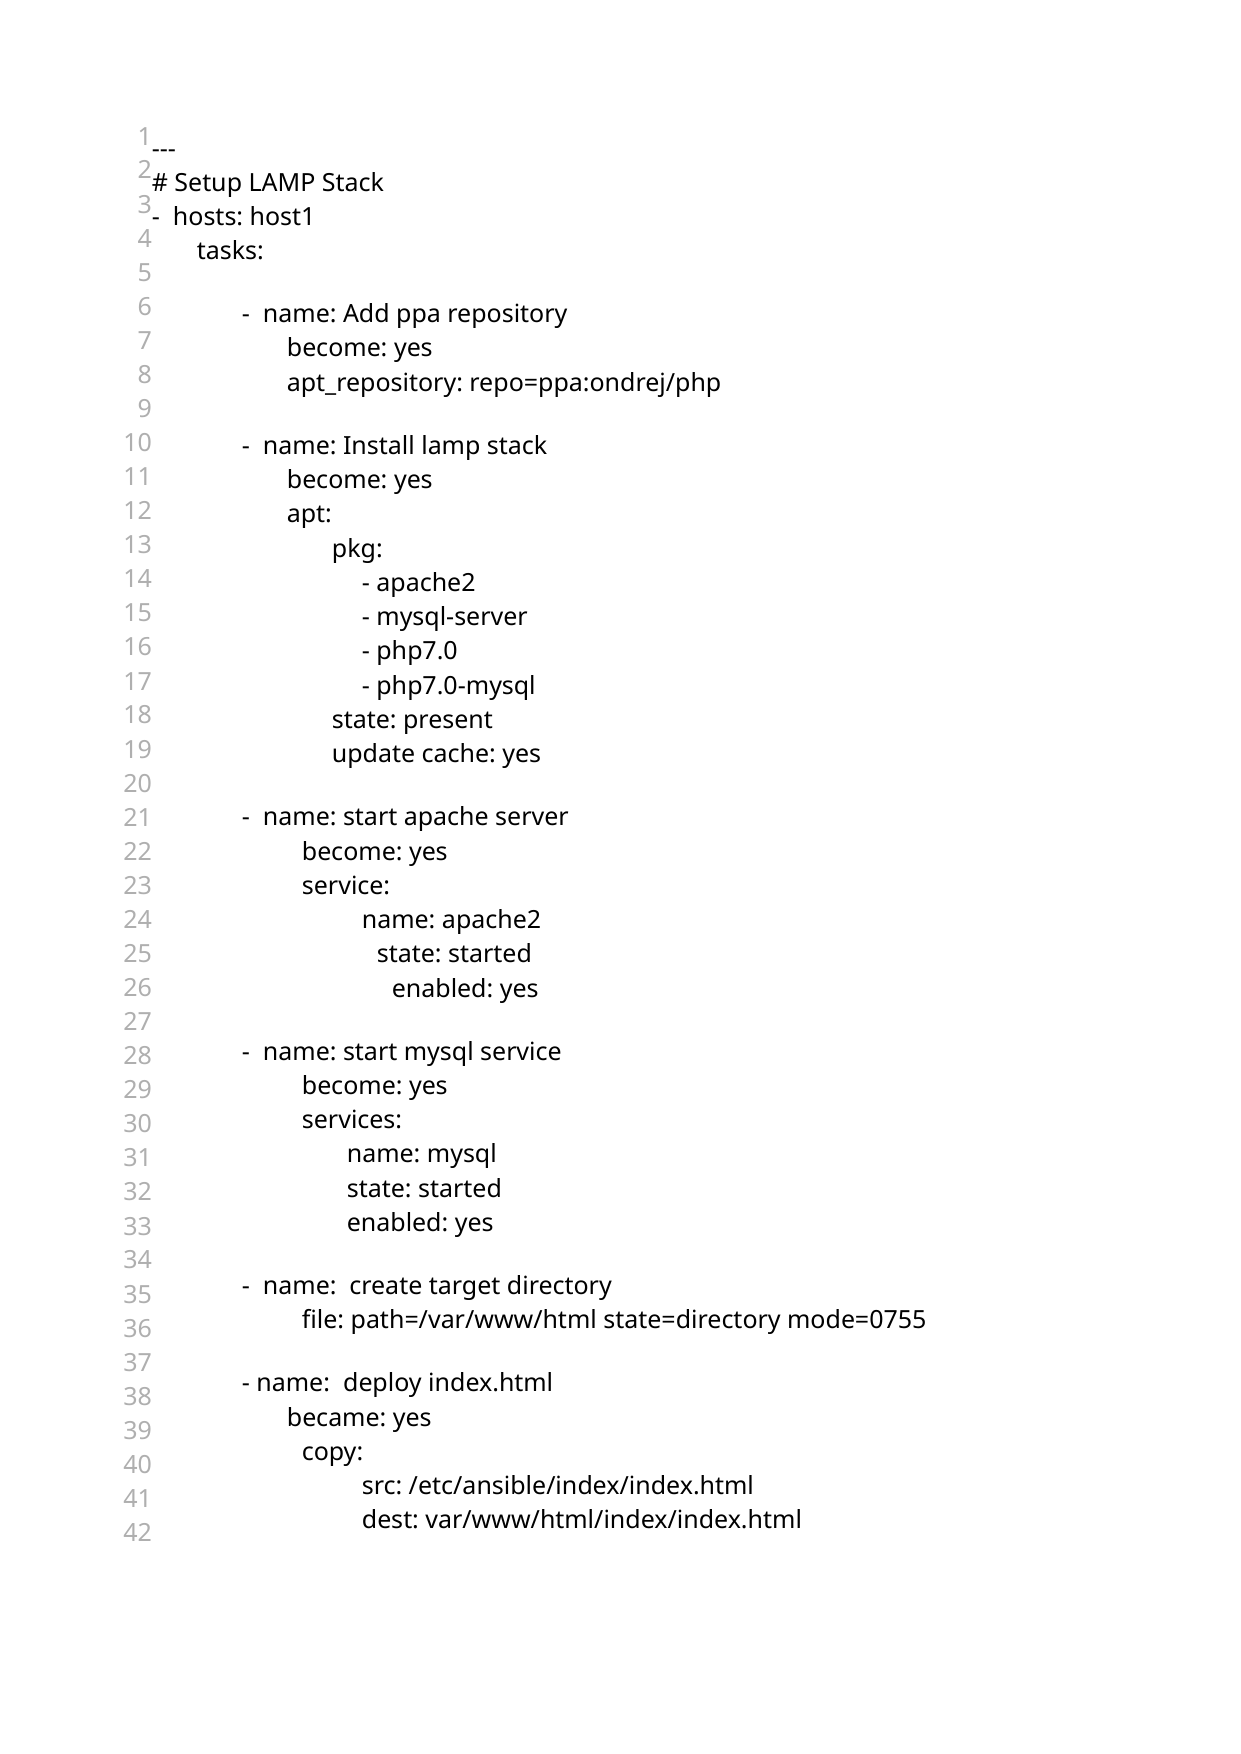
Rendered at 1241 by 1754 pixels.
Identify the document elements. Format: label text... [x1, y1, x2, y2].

table_header 1 2 3 4 5 6 7 8 9 10 11 12 13 14 15 16 17 18 19 20 21 22 23 24 25 26 27 28 29 30 31 32 33 34 35 36 37 38 39 40 41 42 [118, 118, 152, 1549]
table_header --- # Setup LAMP Stack - hosts: host1 tasks: - name: Add ppa repository become: yes apt_repository: repo=ppa:ondrej/php - name: Install lamp stack become: yes apt: pkg: - apache2 - mysql-server - php7.0 - php7.0-mysql state: present update cache: yes - name: start apache server become: yes service: name: apache2 state: started enabled: yes - name: start mysql service become: yes services: name: mysql state: started enabled: yes - name: create target directory file: path=/var/www/html state=directory mode=0755 - name: deploy index.html became: yes copy: src: /etc/ansible/index/index.html dest: var/www/html/index/index.html [152, 118, 989, 1549]
